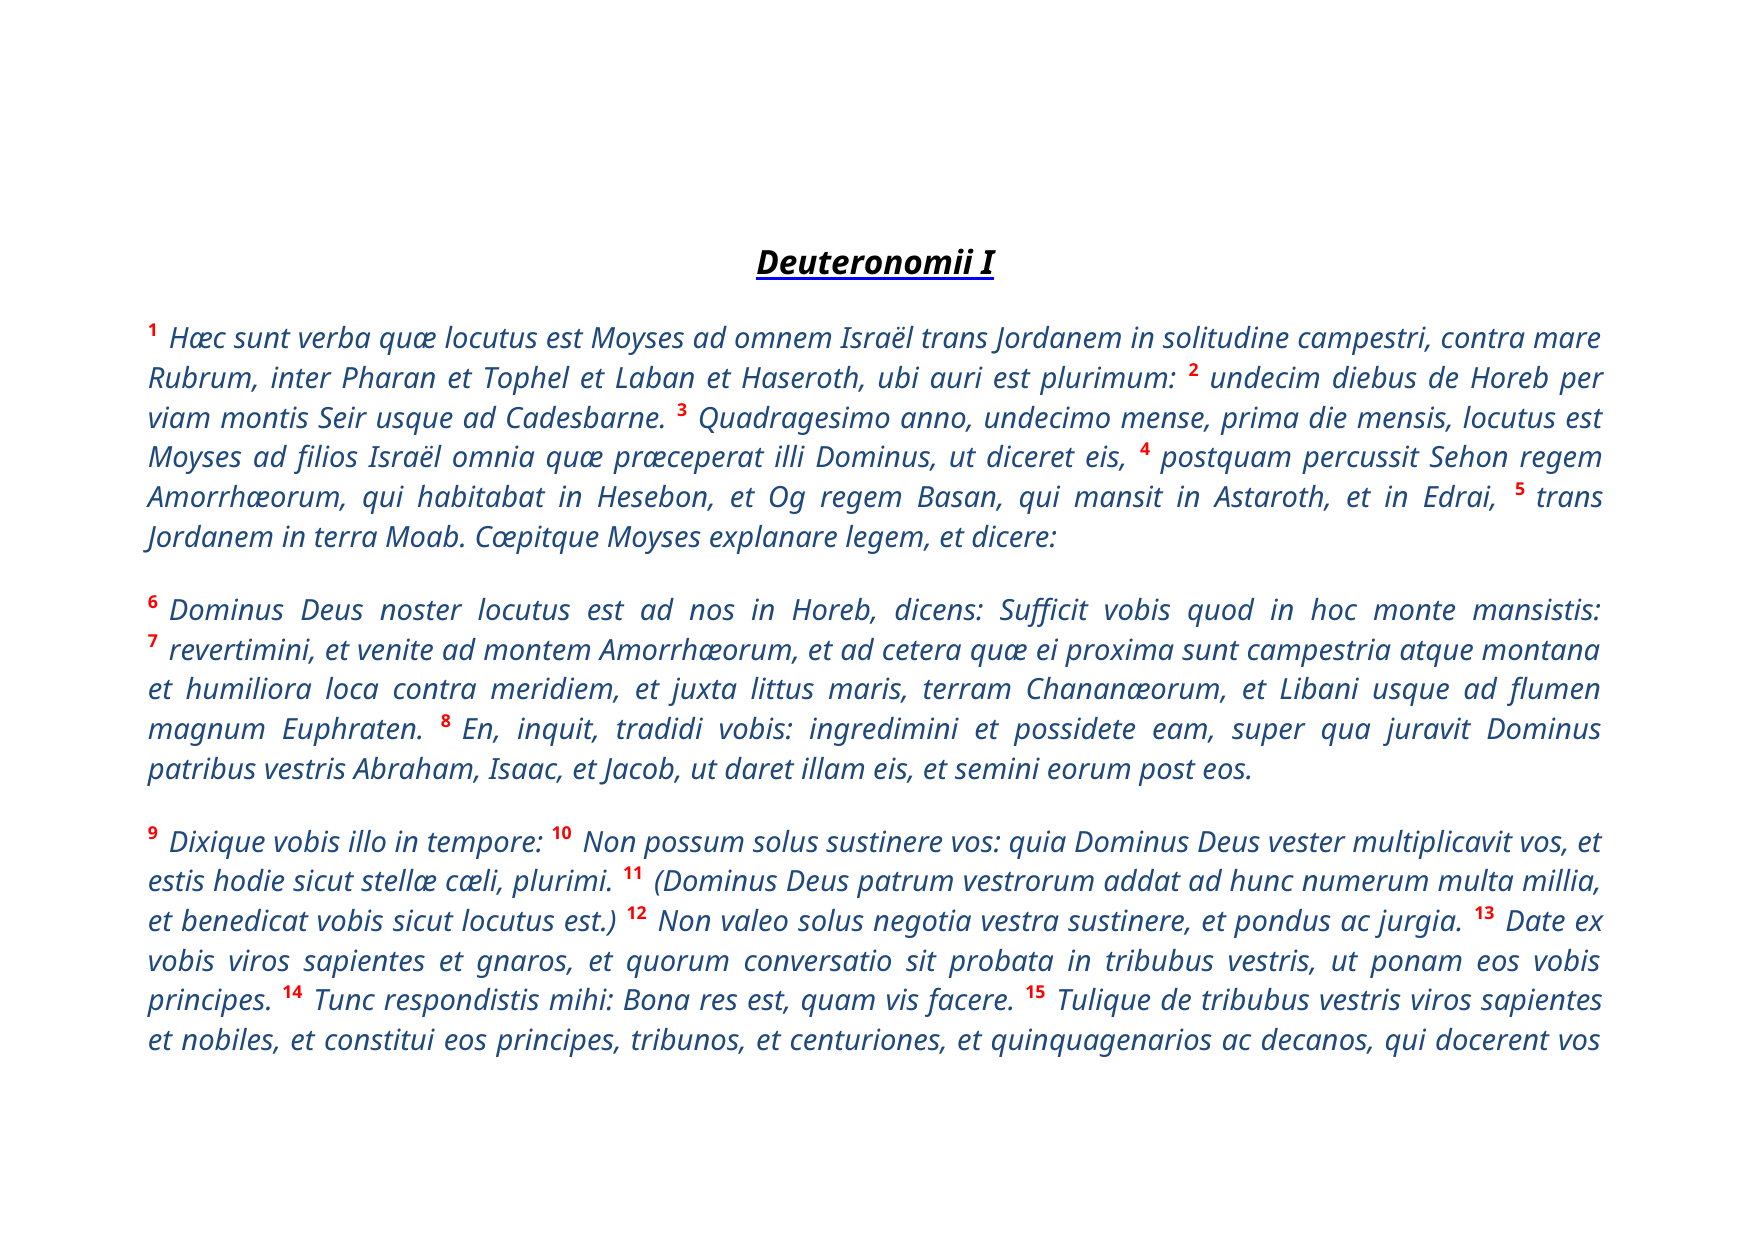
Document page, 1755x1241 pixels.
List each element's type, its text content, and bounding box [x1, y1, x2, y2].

text 9 Dixique vobis illo in tempore: 10 Non possum solus sustinere vos: quia Dominus Deus vester multiplicavit vos, et estis hodie sicut stellæ cæli, plurimi. 11 (Dominus Deus patrum vestrorum addat ad hunc numerum multa millia, et benedicat vobis sicut locutus est.) 12 Non valeo solus negotia vestra sustinere, et pondus ac jurgia. 13 Date ex vobis viros sapientes et gnaros, et quorum conversatio sit probata in tribubus vestris, ut ponam eos vobis principes. 14 Tunc respondistis mihi: Bona res est, quam vis facere. 15 Tulique de tribubus vestris viros sapientes et nobiles, et constitui eos principes, tribunos, et centuriones, et quinquagenarios ac decanos, qui docerent vos [148, 821, 1606, 1059]
text 1 Hæc sunt verba quæ locutus est Moyses ad omnem Israël trans Jordanem in solitudine campestri, contra mare Rubrum, inter Pharan et Tophel et Laban et Haseroth, ubi auri est plurimum: 2 undecim diebus de Horeb per viam montis Seir usque ad Cadesbarne. 3 Quadragesimo anno, undecimo mense, prima die mensis, locutus est Moyses ad filios Israël omnia quæ præceperat illi Dominus, ut diceret eis, 4 postquam percussit Sehon regem Amorrhæorum, qui habitabat in Hesebon, et Og regem Basan, qui mansit in Astaroth, et in Edrai, 5 trans Jordanem in terra Moab. Cœpitque Moyses explanare legem, et dicere: [148, 318, 1606, 556]
text 6 Dominus Deus noster locutus est ad nos in Horeb, dicens: Sufficit vobis quod in hoc monte mansistis: 7 revertimini, et venite ad montem Amorrhæorum, et ad cetera quæ ei proxima sunt campestria atque montana et humiliora loca contra meridiem, et juxta littus maris, terram Chananæorum, et Libani usque ad flumen magnum Euphraten. 8 En, inquit, tradidi vobis: ingredimini et possidete eam, super qua juravit Dominus patribus vestris Abraham, Isaac, et Jacob, ut daret illam eis, et semini eorum post eos. [148, 589, 1606, 788]
text Deuteronomii I [148, 239, 1606, 284]
